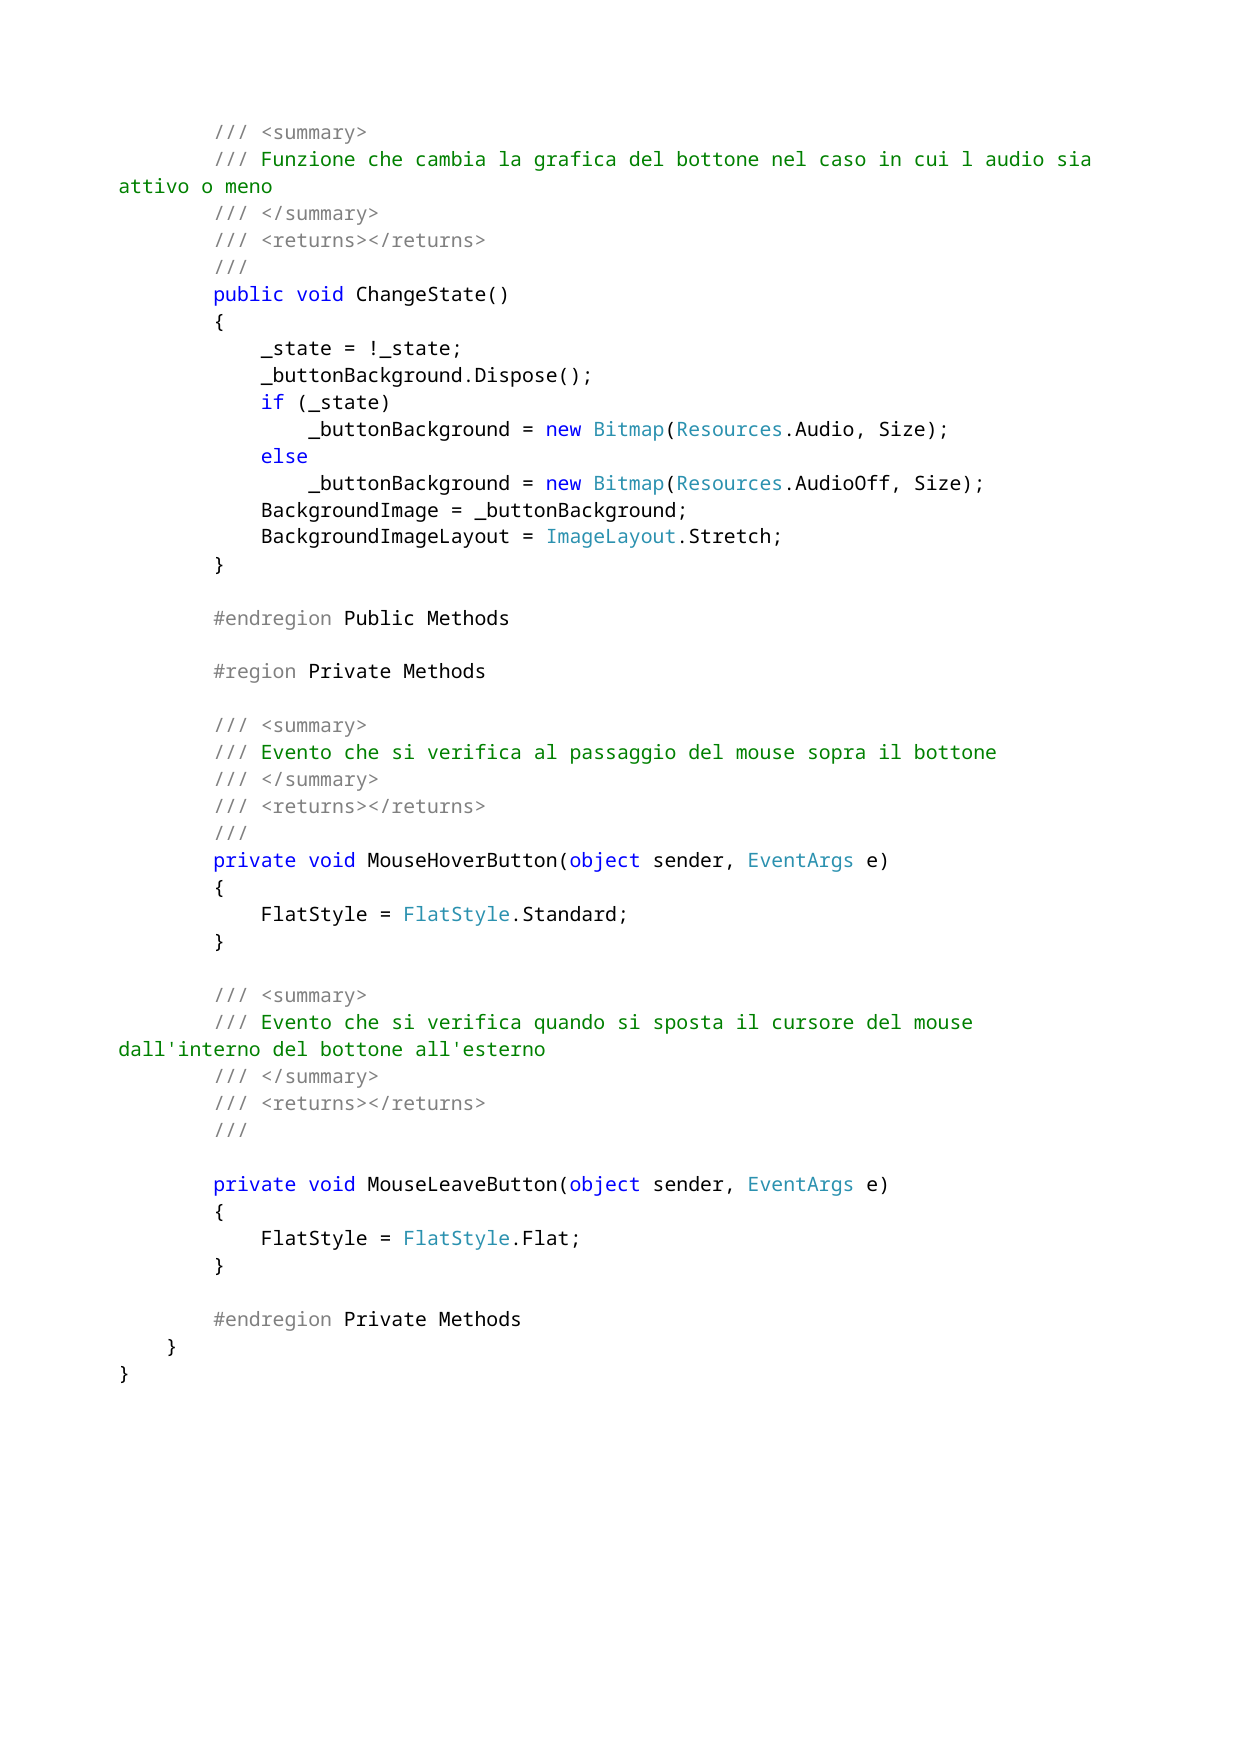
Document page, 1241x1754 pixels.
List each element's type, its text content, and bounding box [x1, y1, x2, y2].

text /// <summary> [118, 712, 1122, 739]
text { [118, 1197, 1122, 1224]
text private void MouseHoverButton(object sender, EventArgs e) [118, 847, 1122, 873]
text #endregion Private Methods [118, 1305, 1122, 1332]
text _buttonBackground.Dispose(); [118, 361, 1122, 388]
text else [118, 442, 1122, 469]
text } [118, 927, 1122, 954]
text public void ChangeState() [118, 280, 1122, 307]
text /// <returns></returns> [118, 793, 1122, 819]
text /// </summary> [118, 766, 1122, 793]
text } [118, 1251, 1122, 1278]
text /// <returns></returns> [118, 226, 1122, 253]
text BackgroundImage = _buttonBackground; [118, 496, 1122, 523]
text { [118, 307, 1122, 334]
text BackgroundImageLayout = ImageLayout.Stretch; [118, 523, 1122, 550]
text /// [118, 1116, 1122, 1143]
text _buttonBackground = new Bitmap(Resources.AudioOff, Size); [118, 469, 1122, 496]
text /// </summary> [118, 1062, 1122, 1089]
text if (_state) [118, 388, 1122, 415]
text /// <summary> [118, 981, 1122, 1008]
text /// [118, 253, 1122, 280]
text /// <summary> [118, 118, 1122, 145]
text /// <returns></returns> [118, 1089, 1122, 1116]
text FlatStyle = FlatStyle.Flat; [118, 1224, 1122, 1251]
text FlatStyle = FlatStyle.Standard; [118, 901, 1122, 927]
text private void MouseLeaveButton(object sender, EventArgs e) [118, 1170, 1122, 1197]
text } [118, 550, 1122, 577]
text /// Evento che si verifica quando si sposta il cursore del mouse dall'interno del bottone all'esterno [118, 1008, 1122, 1062]
text /// Evento che si verifica al passaggio del mouse sopra il bottone [118, 739, 1122, 766]
text #region Private Methods [118, 658, 1122, 685]
text /// [118, 819, 1122, 847]
text _buttonBackground = new Bitmap(Resources.Audio, Size); [118, 415, 1122, 442]
text { [118, 873, 1122, 901]
text /// Funzione che cambia la grafica del bottone nel caso in cui l audio sia attivo o meno [118, 145, 1122, 199]
text _state = !_state; [118, 334, 1122, 361]
text } [118, 1332, 1122, 1359]
text } [118, 1359, 1122, 1386]
text #endregion Public Methods [118, 604, 1122, 631]
text /// </summary> [118, 199, 1122, 226]
